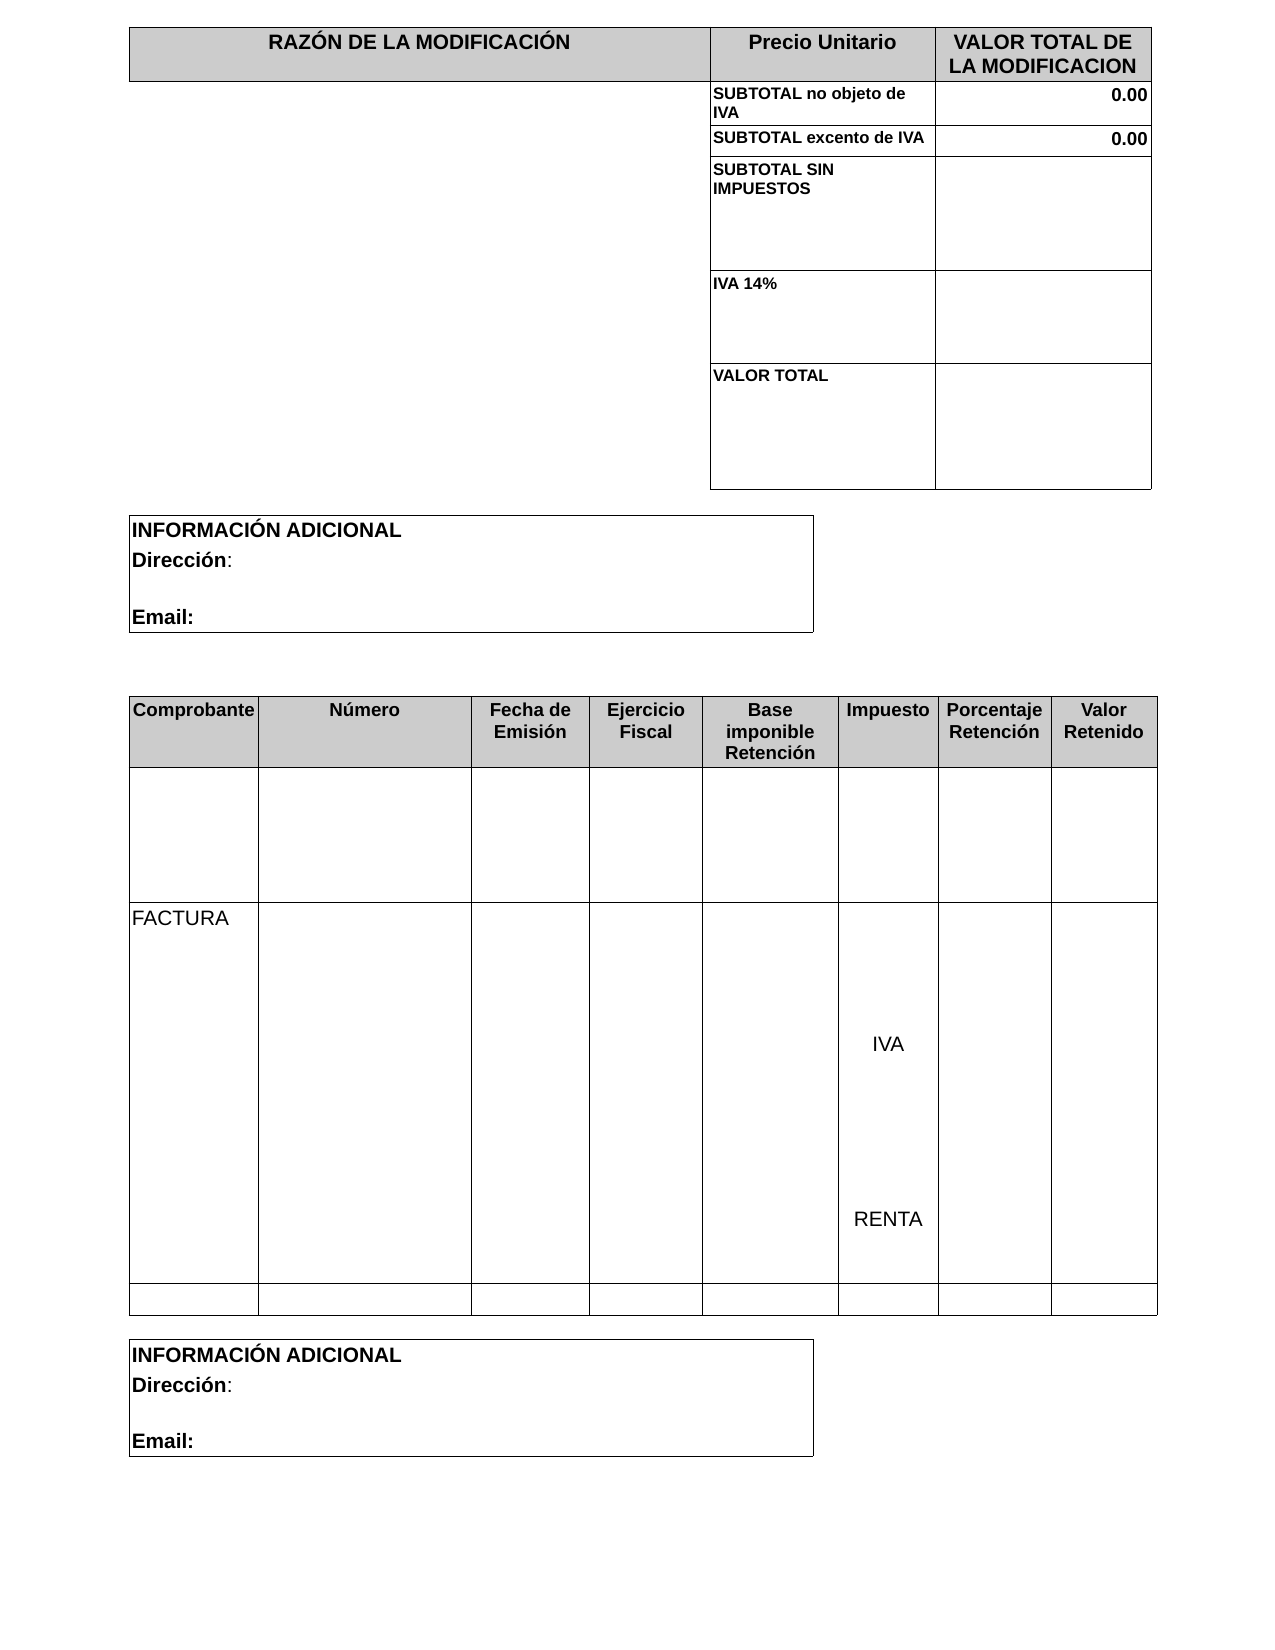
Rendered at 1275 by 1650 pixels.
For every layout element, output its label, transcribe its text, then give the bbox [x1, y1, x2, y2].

table_cell <tax.base> [703, 903, 838, 1283]
table_cell <formatLang(invoice.tax_amount, invoice.party.lang, currency=invoice.currency)> [936, 271, 1151, 363]
table_cell <(formatLang(tax.tax.rate*(-100), invoice.party.lang))> [939, 903, 1051, 1283]
table_cell <formatLang(invoice.untaxed_amount, invoice.party.lang, currency=invoice.currency)> [936, 157, 1151, 270]
table_header Impuesto [839, 697, 938, 767]
table_cell <tax.amount *(-1)> [1052, 903, 1157, 1283]
table_cell <invoice.invoice_date> [472, 903, 589, 1283]
table_header Ejercicio Fiscal [590, 697, 702, 767]
table_cell FACTURA [130, 903, 258, 1283]
table_header Porcentaje Retención [939, 697, 1051, 767]
table_cell [939, 768, 1051, 902]
table_cell <invoice.party.email> [419, 1426, 813, 1456]
table_header VALOR TOTAL DE LA MODIFICACION [936, 28, 1151, 81]
table_cell [472, 1284, 589, 1315]
table_cell [939, 1284, 1051, 1315]
text </if> [118, 632, 1206, 656]
table_cell <formatLang(invoice.total_amount, invoice.party.lang, currency=invoice.currency)> [936, 364, 1151, 489]
table_header Precio Unitario [711, 28, 935, 81]
table_header RAZÓN DE LA MODIFICACIÓN [130, 28, 710, 81]
table_cell [129, 270, 710, 363]
table_cell VALOR TOTAL [711, 364, 935, 489]
table_cell [129, 82, 710, 125]
table_cell [129, 156, 710, 270]
table_header INFORMACIÓN ADICIONAL [130, 516, 419, 545]
table_cell <invoice.move.period.name> [590, 903, 702, 1283]
table_cell SUBTOTAL no objeto de IVA [711, 82, 935, 125]
table_cell </for> [130, 1284, 258, 1315]
table_header Base imponible Retención [703, 697, 838, 767]
text </if> [118, 1480, 1206, 1504]
table_cell [839, 768, 938, 902]
table_cell [472, 768, 589, 902]
table_cell Dirección: [130, 545, 419, 602]
table_cell <str(invoice.party.addresses[0].street).upper()> [419, 1369, 813, 1426]
table_cell [259, 768, 471, 902]
table_cell [703, 768, 838, 902]
table_cell <invoice.party.email> [419, 602, 813, 632]
table_cell [703, 1284, 838, 1315]
table_cell Dirección: [130, 1369, 419, 1426]
table_header Número [259, 697, 471, 767]
table_cell SUBTOTAL SIN IMPUESTOS [711, 157, 935, 270]
table_header Comprobante [130, 697, 258, 767]
table_cell Email: [130, 1426, 419, 1456]
table_cell Email: [130, 602, 419, 632]
table_cell IVA 14% [711, 271, 935, 363]
table_header INFORMACIÓN ADICIONAL [130, 1340, 419, 1369]
table_header Valor Retenido [1052, 697, 1157, 767]
table_header [419, 1340, 813, 1369]
table_cell SUBTOTAL excento de IVA [711, 126, 935, 156]
table_cell [839, 1284, 938, 1315]
table_cell [259, 1284, 471, 1315]
table_cell [590, 1284, 702, 1315]
table_cell 0.00 [936, 82, 1151, 125]
table_cell [1052, 1284, 1157, 1315]
table_cell [1052, 768, 1157, 902]
table_cell [129, 363, 710, 489]
table_cell <if test="tax.tax.code_withholding== '1'"> IVA </if> <if test="tax.tax.code_withholding== '2'"> RENTA </if> [839, 903, 938, 1283]
text <if test="invoice.type == 'in_withholding'"> [118, 668, 1206, 692]
table_cell [129, 125, 710, 156]
table_cell <for each="tax in invoice.taxes"> [130, 768, 258, 902]
table_cell <str(invoice.party.addresses[0].street).upper()> [419, 545, 813, 602]
table_cell 0.00 [936, 126, 1151, 156]
table_cell <invoice.number_w> [259, 903, 471, 1283]
table_header Fecha de Emisión [472, 697, 589, 767]
table_header [419, 516, 813, 545]
table_cell [590, 768, 702, 902]
